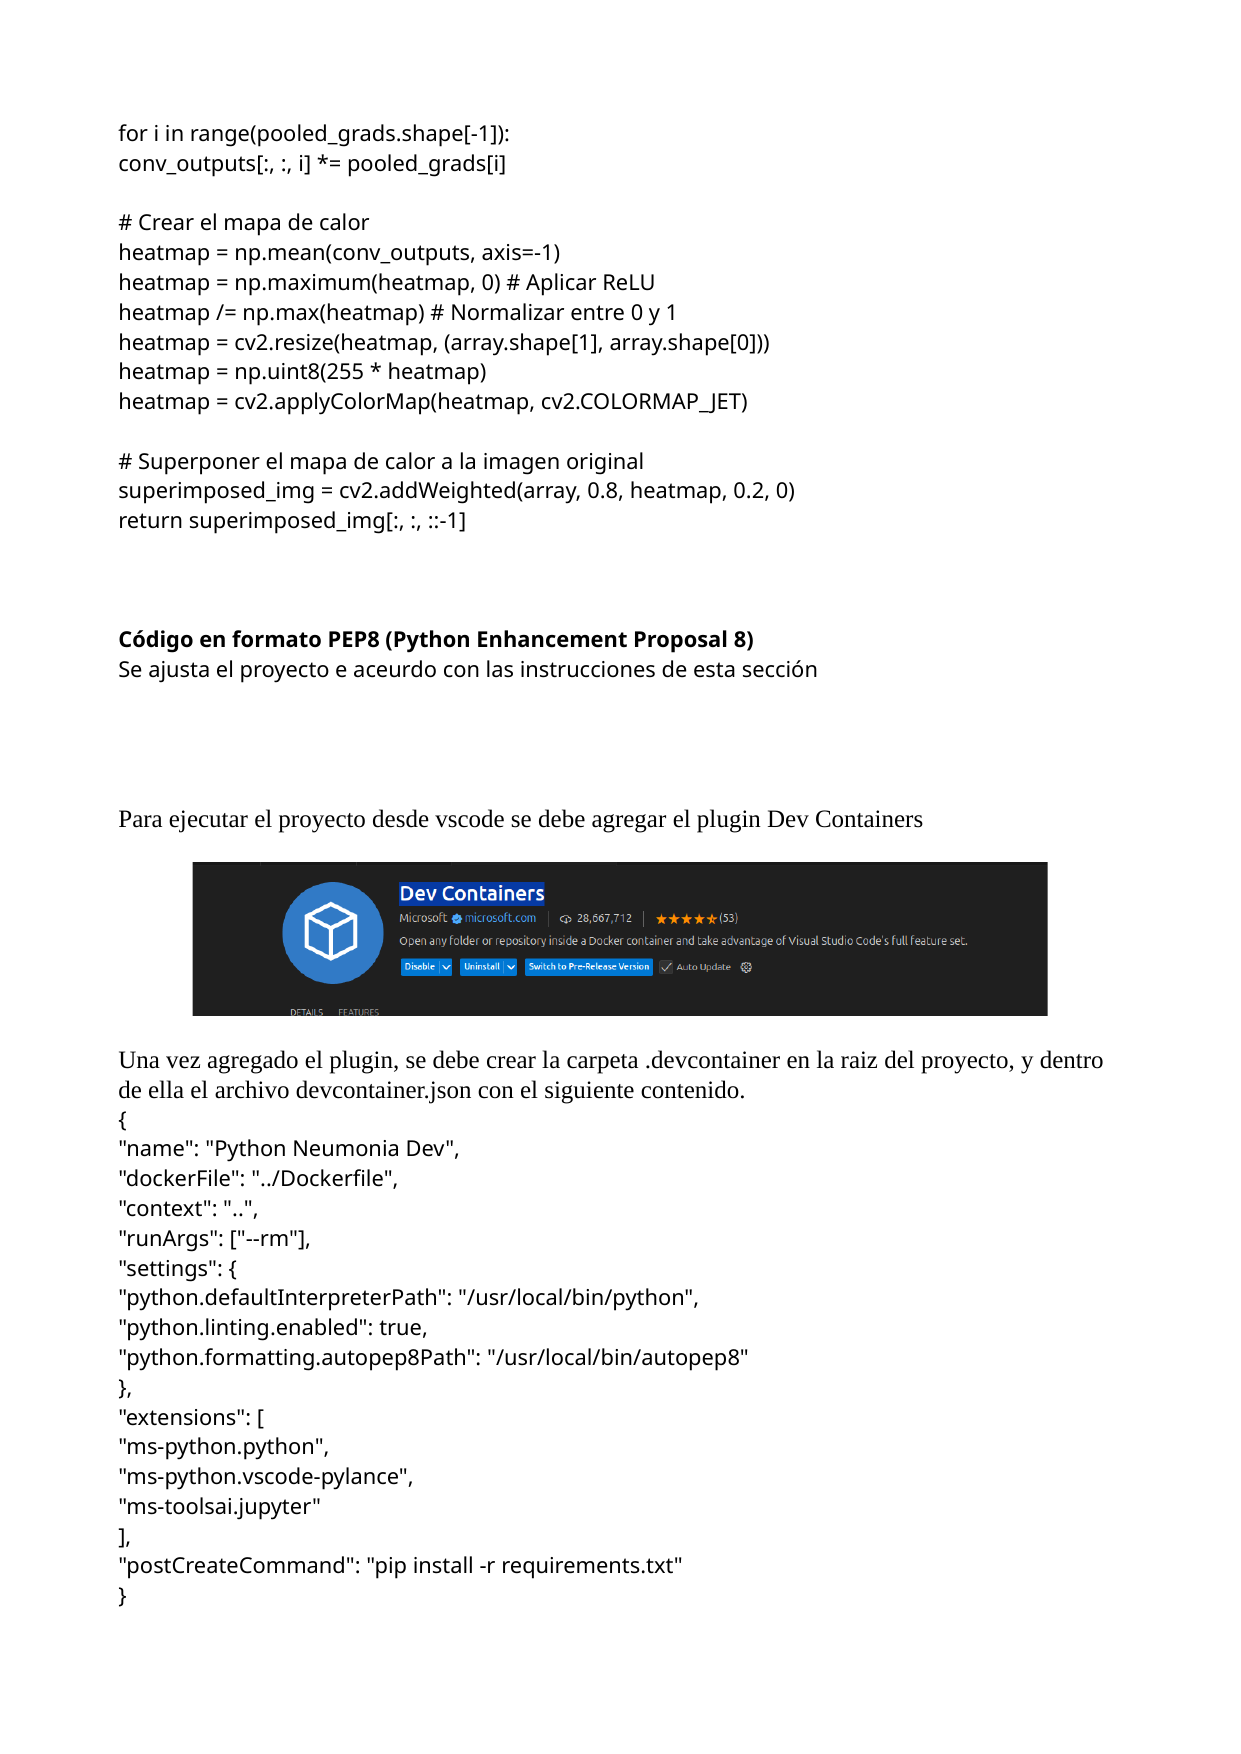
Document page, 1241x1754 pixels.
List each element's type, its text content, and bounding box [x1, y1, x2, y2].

text "dockerFile": "../Dockerfile", [118, 1163, 1122, 1193]
text # Crear el mapa de calor [118, 207, 1122, 237]
text "ms-python.vscode-pylance", [118, 1461, 1122, 1491]
text "name": "Python Neumonia Dev", [118, 1133, 1122, 1163]
text "runArgs": ["--rm"], [118, 1223, 1122, 1253]
text heatmap = np.mean(conv_outputs, axis=-1) [118, 237, 1122, 267]
text { [118, 1104, 1122, 1133]
text conv_outputs[:, :, i] *= pooled_grads[i] [118, 148, 1122, 178]
text "context": "..", [118, 1193, 1122, 1223]
text } [118, 1580, 1122, 1610]
text heatmap = cv2.applyColorMap(heatmap, cv2.COLORMAP_JET) [118, 386, 1122, 416]
text "python.linting.enabled": true, [118, 1312, 1122, 1342]
text "python.defaultInterpreterPath": "/usr/local/bin/python", [118, 1282, 1122, 1312]
text ], [118, 1521, 1122, 1551]
text for i in range(pooled_grads.shape[-1]): [118, 118, 1122, 148]
text heatmap = cv2.resize(heatmap, (array.shape[1], array.shape[0])) [118, 327, 1122, 356]
text "settings": { [118, 1253, 1122, 1282]
text # Superponer el mapa de calor a la imagen original [118, 446, 1122, 475]
text "ms-python.python", [118, 1431, 1122, 1461]
text }, [118, 1372, 1122, 1402]
text return superimposed_img[:, :, ::-1] [118, 505, 1122, 535]
text heatmap = np.uint8(255 * heatmap) [118, 356, 1122, 386]
text Para ejecutar el proyecto desde vscode se debe agregar el plugin Dev Containers [118, 803, 1122, 833]
text "postCreateCommand": "pip install -r requirements.txt" [118, 1551, 1122, 1580]
text heatmap = np.maximum(heatmap, 0) # Aplicar ReLU [118, 267, 1122, 297]
text superimposed_img = cv2.addWeighted(array, 0.8, heatmap, 0.2, 0) [118, 475, 1122, 505]
text Una vez agregado el plugin, se debe crear la carpeta .devcontainer en la raiz del proyecto, y dentro de ella el archivo devcontainer.json con el siguiente contenido. [118, 1044, 1122, 1104]
text heatmap /= np.max(heatmap) # Normalizar entre 0 y 1 [118, 297, 1122, 327]
text Código en formato PEP8 (Python Enhancement Proposal 8) [118, 624, 1122, 654]
text "extensions": [ [118, 1402, 1122, 1431]
text Se ajusta el proyecto e aceurdo con las instrucciones de esta sección [118, 654, 1122, 684]
text "ms-toolsai.jupyter" [118, 1491, 1122, 1521]
text "python.formatting.autopep8Path": "/usr/local/bin/autopep8" [118, 1342, 1122, 1372]
picture [192, 862, 1048, 1016]
